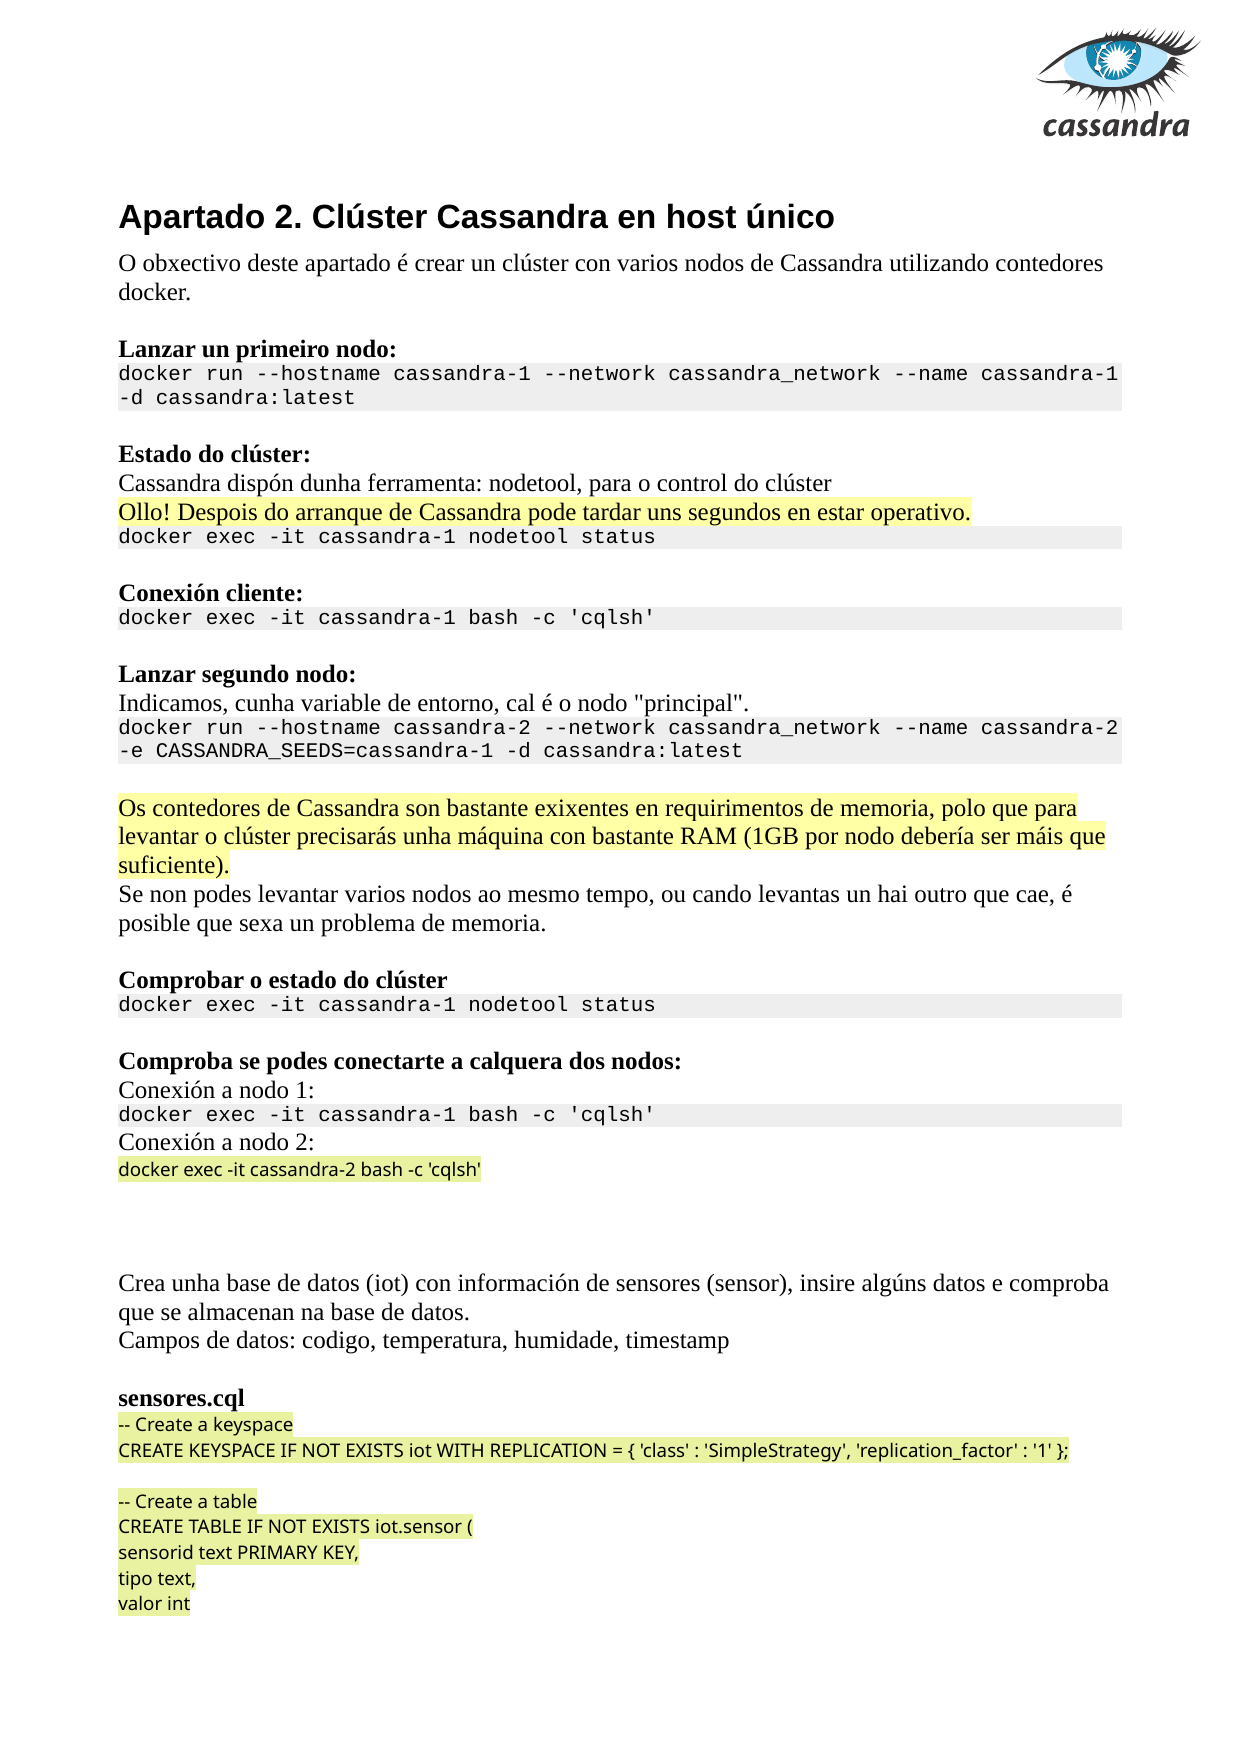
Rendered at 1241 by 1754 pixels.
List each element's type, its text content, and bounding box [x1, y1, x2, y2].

text Se non podes levantar varios nodos ao mesmo tempo, ou cando levantas un hai outro que cae, é posible que sexa un problema de memoria. [118, 879, 1122, 936]
text docker exec -it cassandra-1 bash -c 'cqlsh' [118, 1104, 1122, 1127]
text Lanzar un primeiro nodo: [118, 334, 1122, 363]
text Conexión a nodo 2: [118, 1127, 1122, 1156]
text docker run --hostname cassandra-1 --network cassandra_network --name cassandra-1 -d cassandra:latest [118, 363, 1122, 411]
text Campos de datos: codigo, temperatura, humidade, timestamp [118, 1326, 1122, 1354]
text docker exec -it cassandra-1 nodetool status [118, 994, 1122, 1018]
text Ollo! Despois do arranque de Cassandra pode tardar uns segundos en estar operativo. [118, 497, 1122, 526]
subtitle Apartado 2. Clúster Cassandra en host único [118, 197, 1122, 236]
text CREATE TABLE IF NOT EXISTS iot.sensor ( [118, 1514, 1122, 1539]
text valor int [118, 1590, 1122, 1616]
text Estado do clúster: [118, 439, 1122, 468]
text docker exec -it cassandra-2 bash -c 'cqlsh' [118, 1156, 1122, 1182]
text Lanzar segundo nodo: [118, 659, 1122, 688]
text Comproba se podes conectarte a calquera dos nodos: [118, 1046, 1122, 1075]
text Conexión a nodo 1: [118, 1075, 1122, 1104]
text Os contedores de Cassandra son bastante exixentes en requirimentos de memoria, polo que para levantar o clúster precisarás unha máquina con bastante RAM (1GB por nodo debería ser máis que suficiente). [118, 793, 1122, 879]
text Comprobar o estado do clúster [118, 965, 1122, 994]
text tipo text, [118, 1565, 1122, 1590]
text docker exec -it cassandra-1 nodetool status [118, 526, 1122, 549]
text Indicamos, cunha variable de entorno, cal é o nodo "principal". [118, 688, 1122, 717]
text sensorid text PRIMARY KEY, [118, 1539, 1122, 1565]
text CREATE KEYSPACE IF NOT EXISTS iot WITH REPLICATION = { 'class' : 'SimpleStrategy', 'replication_factor' : '1' }; [118, 1437, 1122, 1463]
text docker run --hostname cassandra-2 --network cassandra_network --name cassandra-2 -e CASSANDRA_SEEDS=cassandra-1 -d cassandra:latest [118, 717, 1122, 764]
text docker exec -it cassandra-1 bash -c 'cqlsh' [118, 607, 1122, 630]
text -- Create a table [118, 1488, 1122, 1514]
text O obxectivo deste apartado é crear un clúster con varios nodos de Cassandra utilizando contedores docker. [118, 248, 1122, 306]
text sensores.cql [118, 1383, 1122, 1412]
text -- Create a keyspace [118, 1412, 1122, 1437]
text Conexión cliente: [118, 578, 1122, 607]
text Crea unha base de datos (iot) con información de sensores (sensor), insire algúns datos e comproba que se almacenan na base de datos. [118, 1268, 1122, 1326]
text Cassandra dispón dunha ferramenta: nodetool, para o control do clúster [118, 468, 1122, 497]
